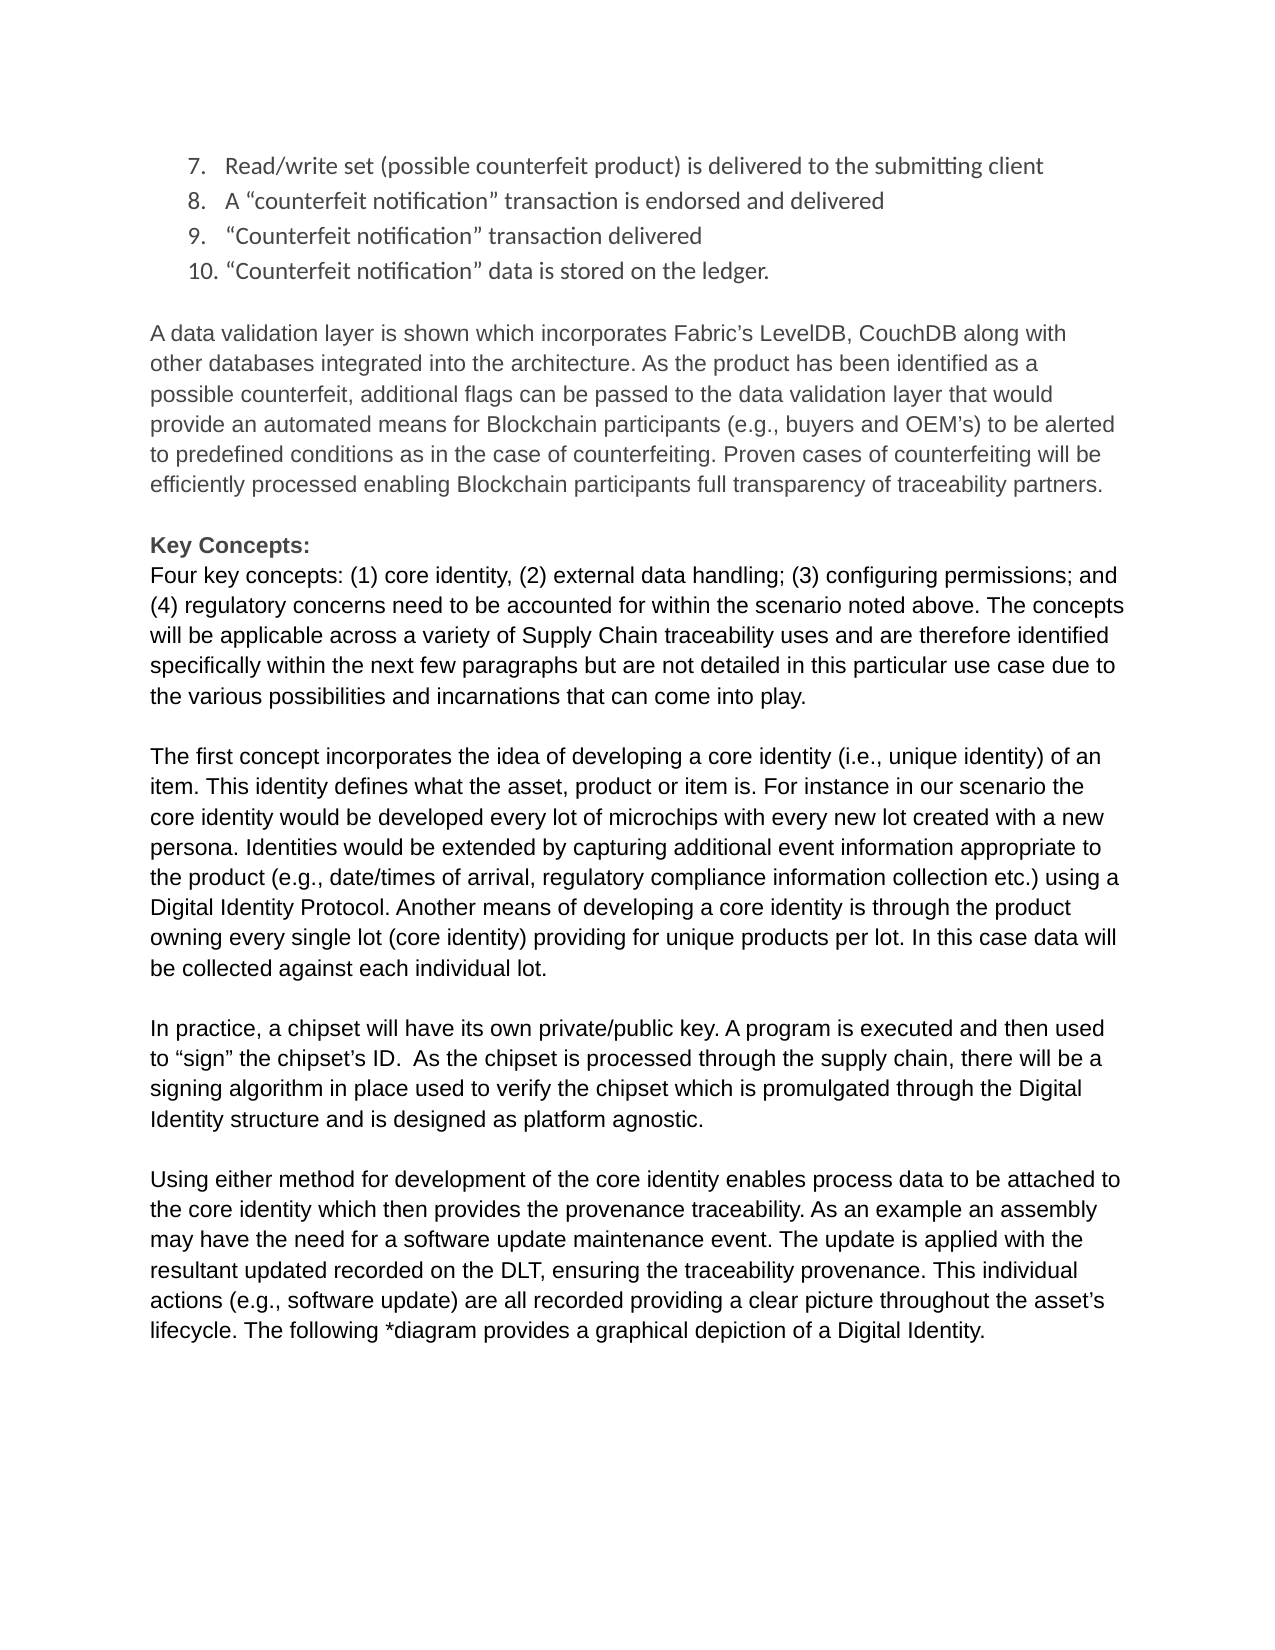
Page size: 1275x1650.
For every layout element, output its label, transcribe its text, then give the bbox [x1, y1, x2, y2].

text In practice, a chipset will have its own private/public key. A program is executed and then used to “sign” the chipset’s ID. As the chipset is processed through the supply chain, there will be a signing algorithm in place used to verify the chipset which is promulgated through the Digital Identity structure and is designed as platform agnostic. [150, 1015, 1125, 1132]
list A “counterfeit notification” transaction is endorsed and delivered [187, 185, 1125, 216]
text Key Concepts: [150, 532, 1125, 558]
text The first concept incorporates the idea of developing a core identity (i.e., unique identity) of an item. This identity defines what the asset, product or item is. For instance in our scenario the core identity would be developed every lot of microchips with every new lot created with a new persona. Identities would be extended by capturing additional event information appropriate to the product (e.g., date/times of arrival, regulatory compliance information collection etc.) using a Digital Identity Protocol. Another means of developing a core identity is through the product owning every single lot (core identity) providing for unique products per lot. In this case data will be collected against each individual lot. [150, 743, 1125, 981]
text Using either method for development of the core identity enables process data to be attached to the core identity which then provides the provenance traceability. As an example an assembly may have the need for a software update maintenance event. The update is applied with the resultant updated recorded on the DLT, ensuring the traceability provenance. This individual actions (e.g., software update) are all recorded providing a clear picture throughout the asset’s lifecycle. The following *diagram provides a graphical depiction of a Digital Identity. [150, 1166, 1125, 1343]
list Read/write set (possible counterfeit product) is delivered to the submitting client [187, 150, 1125, 181]
text A data validation layer is shown which incorporates Fabric’s LevelDB, CouchDB along with other databases integrated into the architecture. As the product has been identified as a possible counterfeit, additional flags can be passed to the data validation layer that would provide an automated means for Blockchain participants (e.g., buyers and OEM’s) to be alerted to predefined conditions as in the case of counterfeiting. Proven cases of counterfeiting will be efficiently processed enabling Blockchain participants full transparency of traceability partners. [150, 320, 1125, 498]
list “Counterfeit notification” data is stored on the ledger. [187, 255, 1125, 286]
list “Counterfeit notification” transaction delivered [187, 220, 1125, 251]
text Four key concepts: (1) core identity, (2) external data handling; (3) configuring permissions; and (4) regulatory concerns need to be accounted for within the scenario noted above. The concepts will be applicable across a variety of Supply Chain traceability uses and are therefore identified specifically within the next few paragraphs but are not detailed in this particular use case due to the various possibilities and incarnations that can come into play. [150, 562, 1125, 709]
